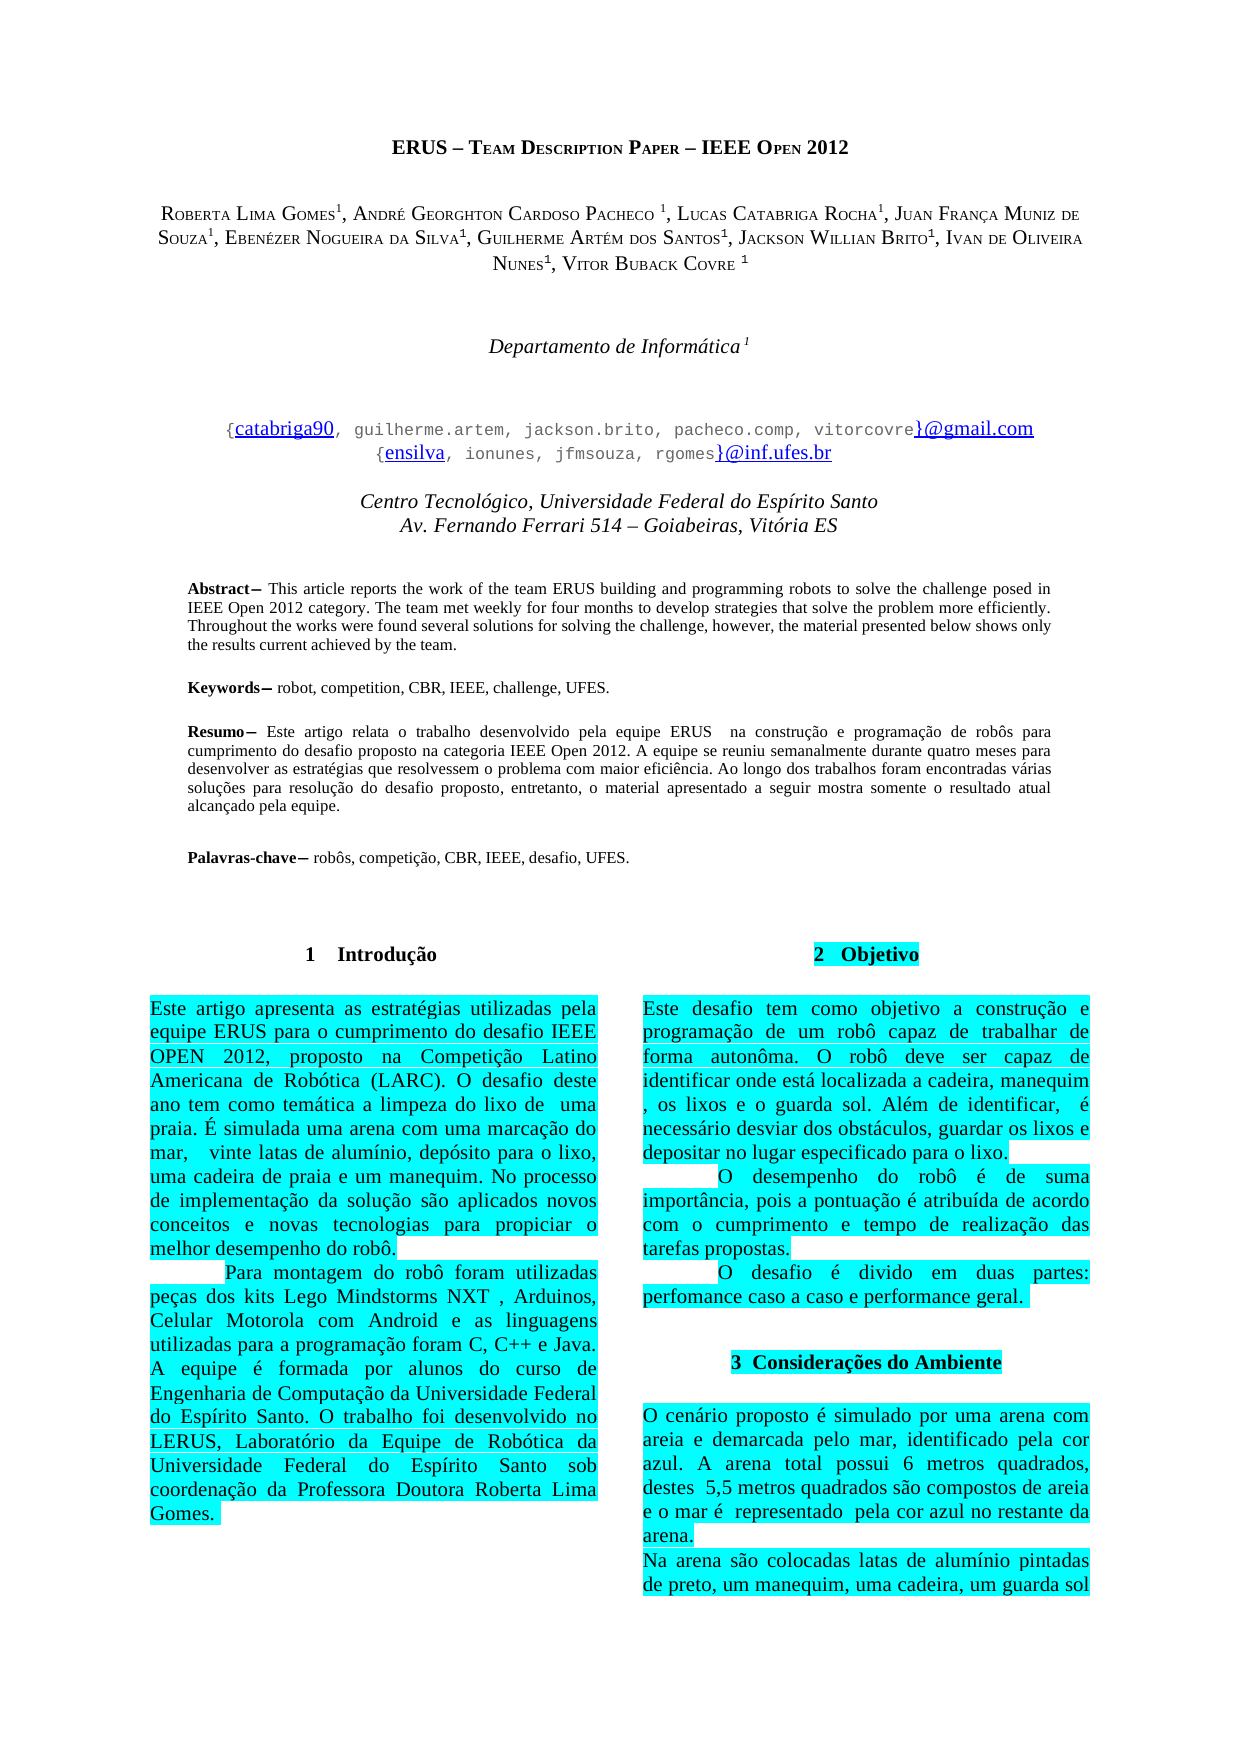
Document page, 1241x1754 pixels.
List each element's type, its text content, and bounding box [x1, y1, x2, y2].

text ERUS – Team Description Paper – IEEE Open 2012 [150, 135, 1090, 159]
text Este desafio tem como objetivo a construção e programação de um robô capaz de trabalhar de forma autonôma. O robô deve ser capaz de identificar onde está localizada a cadeira, manequim , os lixos e o guarda sol. Além de identificar, é necessário desviar dos obstáculos, guardar os lixos e depositar no lugar especificado para o lixo. [643, 995, 1090, 1164]
text Palavras-chave robôs, competição, CBR, IEEE, desafio, UFES. [187, 848, 1053, 867]
text Abstract This article reports the work of the team ERUS building and programming robots to solve the challenge posed in IEEE Open 2012 category. The team met weekly for four months to develop strategies that solve the problem more efficiently. Throughout the works were found several solutions for solving the challenge, however, the material presented below shows only the results current achieved by the team. [187, 580, 1053, 654]
text Departamento de Informática 1 [150, 334, 1090, 358]
text Roberta Lima Gomes1, André Georghton Cardoso Pacheco 1, Lucas Catabriga Rocha1, Juan França Muniz de Souza1, Ebenézer Nogueira da Silva1, Guilherme Artém dos Santos1, Jackson Willian Brito1, Ivan de Oliveira Nunes1, Vitor Buback Covre 1 [150, 201, 1090, 277]
text Av. Fernando Ferrari 514 – Goiabeiras, Vitória ES [150, 513, 1090, 537]
text Para montagem do robô foram utilizadas peças dos kits Lego Mindstorms NXT , Arduinos, Celular Motorola com Android e as linguagens utilizadas para a programação foram C, C++ e Java. A equipe é formada por alunos do curso de Engenharia de Computação da Universidade Federal do Espírito Santo. O trabalho foi desenvolvido no LERUS, Laboratório da Equipe de Robótica da Universidade Federal do Espírito Santo sob coordenação da Professora Doutora Roberta Lima Gomes. [150, 1260, 598, 1525]
text {catabriga90, guilherme.artem, jackson.brito, pacheco.comp, vitorcovre}@gmail.com [150, 416, 1090, 440]
text 3 Considerações do Ambiente [643, 1350, 1090, 1374]
text {ensilva, ionunes, jfmsouza, rgomes}@inf.ufes.br [150, 440, 1090, 465]
text Resumo Este artigo relata o trabalho desenvolvido pela equipe ERUS na construção e programação de robôs para cumprimento do desafio proposto na categoria IEEE Open 2012. A equipe se reuniu semanalmente durante quatro meses para desenvolver as estratégias que resolvessem o problema com maior eficiência. Ao longo dos trabalhos foram encontradas várias soluções para resolução do desafio proposto, entretanto, o material apresentado a seguir mostra somente o resultado atual alcançado pela equipe. [187, 722, 1053, 815]
text Na arena são colocadas latas de alumínio pintadas de preto, um manequim, uma cadeira, um guarda sol [643, 1547, 1090, 1596]
text Keywords robot, competition, CBR, IEEE, challenge, UFES. [187, 679, 1053, 697]
text Centro Tecnológico, Universidade Federal do Espírito Santo [150, 489, 1090, 513]
text 1 Introdução [150, 942, 598, 966]
text O desempenho do robô é de suma importância, pois a pontuação é atribuída de acordo com o cumprimento e tempo de realização das tarefas propostas. [643, 1164, 1090, 1260]
text 2 Objetivo [643, 942, 1090, 966]
text O cenário proposto é simulado por uma arena com areia e demarcada pelo mar, identificado pela cor azul. A arena total possui 6 metros quadrados, destes 5,5 metros quadrados são compostos de areia e o mar é representado pela cor azul no restante da arena. [643, 1403, 1090, 1547]
text O desafio é divido em duas partes: perfomance caso a caso e performance geral. [643, 1260, 1090, 1308]
text Este artigo apresenta as estratégias utilizadas pela equipe ERUS para o cumprimento do desafio IEEE OPEN 2012, proposto na Competição Latino Americana de Robótica (LARC). O desafio deste ano tem como temática a limpeza do lixo de uma praia. É simulada uma arena com uma marcação do mar, vinte latas de alumínio, depósito para o lixo, uma cadeira de praia e um manequim. No processo de implementação da solução são aplicados novos conceitos e novas tecnologias para propiciar o melhor desempenho do robô. [150, 995, 598, 1260]
